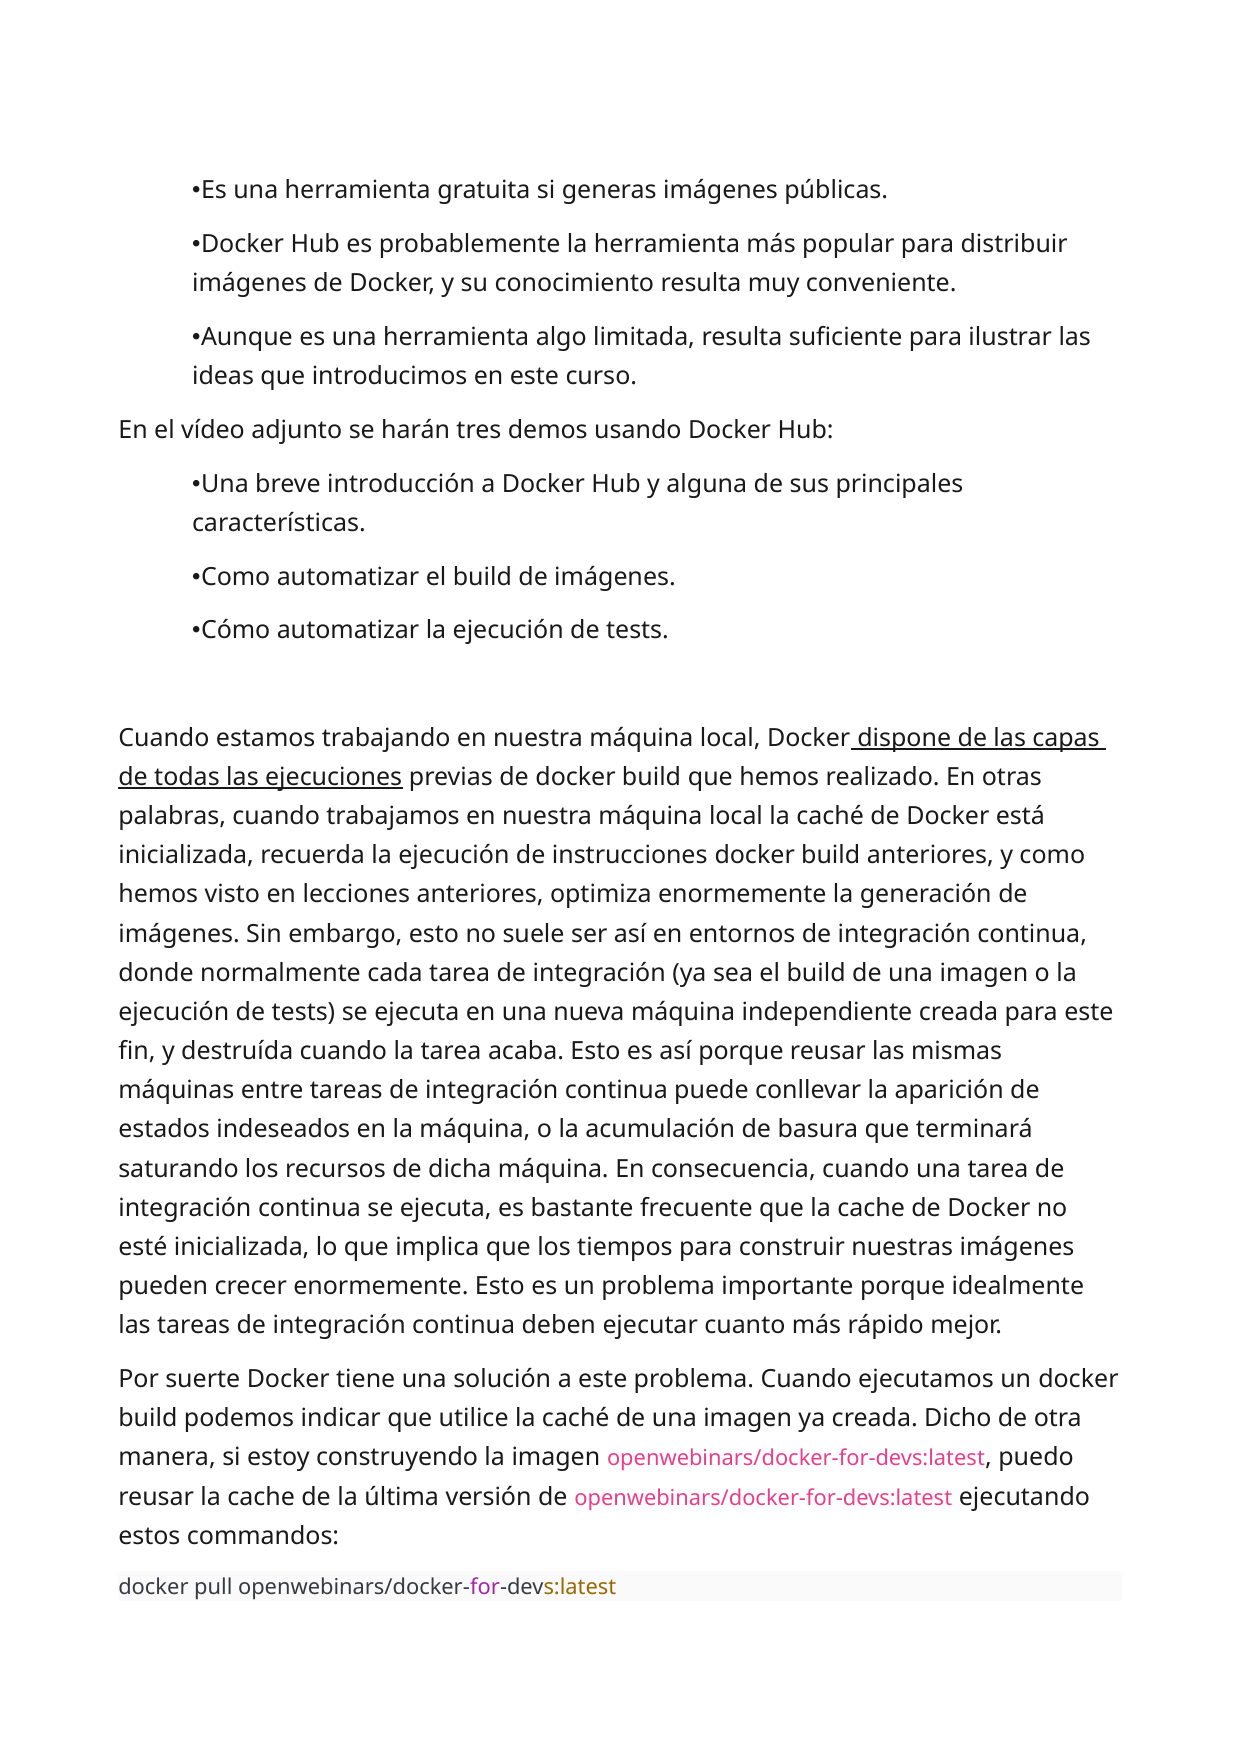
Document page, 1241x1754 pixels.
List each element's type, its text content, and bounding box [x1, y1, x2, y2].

list Cómo automatizar la ejecución de tests. [118, 612, 1122, 646]
list Docker Hub es probablemente la herramienta más popular para distribuir imágenes de Docker, y su conocimiento resulta muy conveniente. [118, 226, 1122, 299]
list Una breve introducción a Docker Hub y alguna de sus principales características. [118, 465, 1122, 538]
list Es una herramienta gratuita si generas imágenes públicas. [118, 172, 1122, 206]
list Como automatizar el build de imágenes. [118, 558, 1122, 592]
text Por suerte Docker tiene una solución a este problema. Cuando ejecutamos un docker build podemos indicar que utilice la caché de una imagen ya creada. Dicho de otra manera, si estoy construyendo la imagen openwebinars/docker-for-devs:latest, puedo reusar la cache de la última versión de openwebinars/docker-for-devs:latest ejecutando estos commandos: [118, 1361, 1122, 1551]
text Cuando estamos trabajando en nuestra máquina local, Docker dispone de las capas de todas las ejecuciones previas de docker build que hemos realizado. En otras palabras, cuando trabajamos en nuestra máquina local la caché de Docker está inicializada, recuerda la ejecución de instrucciones docker build anteriores, y como hemos visto en lecciones anteriores, optimiza enormemente la generación de imágenes. Sin embargo, esto no suele ser así en entornos de integración continua, donde normalmente cada tarea de integración (ya sea el build de una imagen o la ejecución de tests) se ejecuta en una nueva máquina independiente creada para este fin, y destruída cuando la tarea acaba. Esto es así porque reusar las mismas máquinas entre tareas de integración continua puede conllevar la aparición de estados indeseados en la máquina, o la acumulación de basura que terminará saturando los recursos de dicha máquina. En consecuencia, cuando una tarea de integración continua se ejecuta, es bastante frecuente que la cache de Docker no esté inicializada, lo que implica que los tiempos para construir nuestras imágenes pueden crecer enormemente. Esto es un problema importante porque idealmente las tareas de integración continua deben ejecutar cuanto más rápido mejor. [118, 719, 1122, 1341]
list Aunque es una herramienta algo limitada, resulta suficiente para ilustrar las ideas que introducimos en este curso. [118, 318, 1122, 392]
text En el vídeo adjunto se harán tres demos usando Docker Hub: [118, 411, 1122, 446]
text docker pull openwebinars/docker-for-devs:latest [118, 1571, 1122, 1601]
